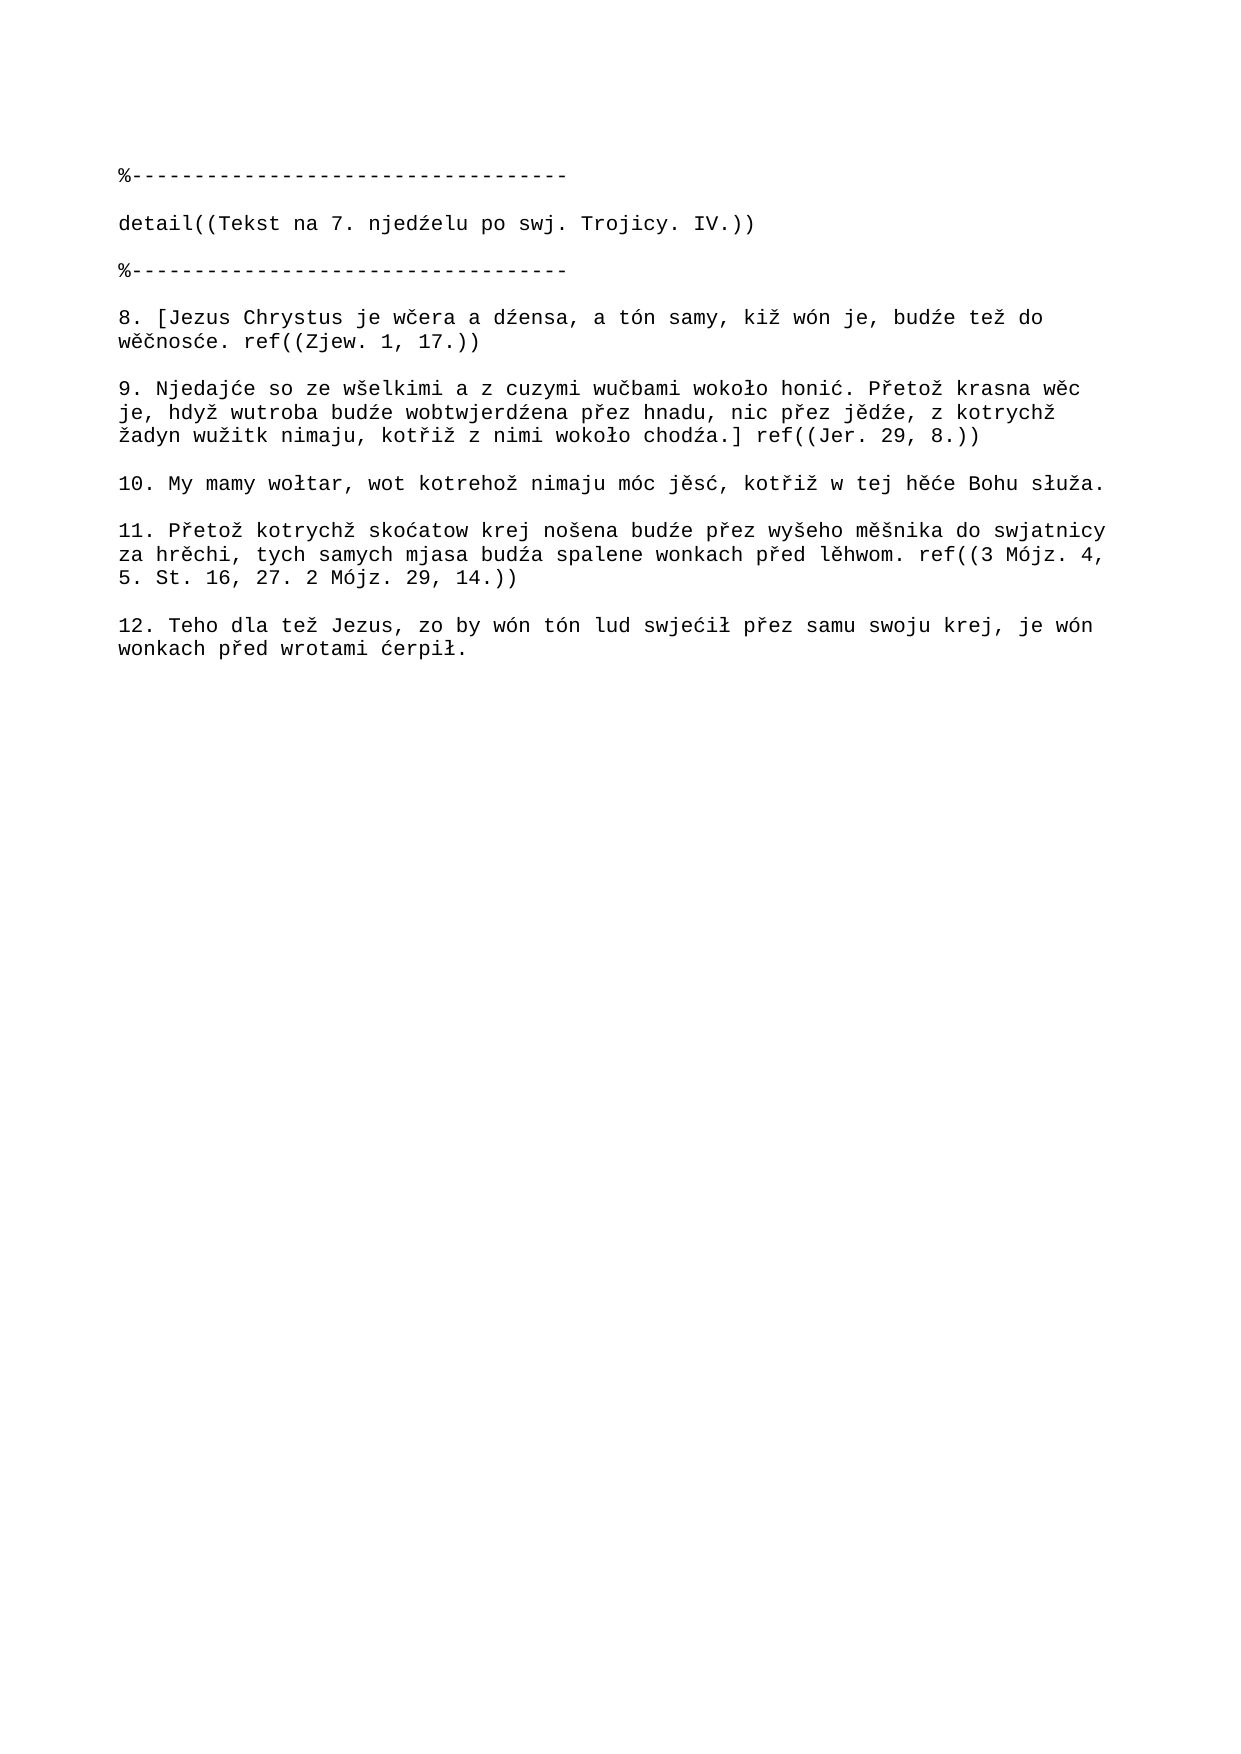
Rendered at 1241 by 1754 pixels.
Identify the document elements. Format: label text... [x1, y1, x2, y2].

text 8. [Jezus Chrystus je wčera a dźensa, a tón samy, kiž wón je, budźe tež do wěčnosće. ref((Zjew. 1, 17.)) [118, 307, 1122, 354]
text 12. Teho dla tež Jezus, zo by wón tón lud swjećił přez samu swoju krej, je wón wonkach před wrotami ćerpił. [118, 615, 1122, 662]
text detail((Tekst na 7. njedźelu po swj. Trojicy. IV.)) [118, 213, 1122, 236]
text 9. Njedajće so ze wšelkimi a z cuzymi wučbami wokoło honić. Přetož krasna wěc je, hdyž wutroba budźe wobtwjerdźena přez hnadu, nic přez jědźe, z kotrychž žadyn wužitk nimaju, kotřiž z nimi wokoło chodźa.] ref((Jer. 29, 8.)) [118, 378, 1122, 449]
text 11. Přetož kotrychž skoćatow krej nošena budźe přez wyšeho měšnika do swjatnicy za hrěchi, tych samych mjasa budźa spalene wonkach před lěhwom. ref((3 Mójz. 4, 5. St. 16, 27. 2 Mójz. 29, 14.)) [118, 520, 1122, 591]
text 10. My mamy wołtar, wot kotrehož nimaju móc jěsć, kotřiž w tej hěće Bohu słuža. [118, 473, 1122, 496]
text %----------------------------------- [118, 260, 1122, 284]
text %----------------------------------- [118, 165, 1122, 189]
